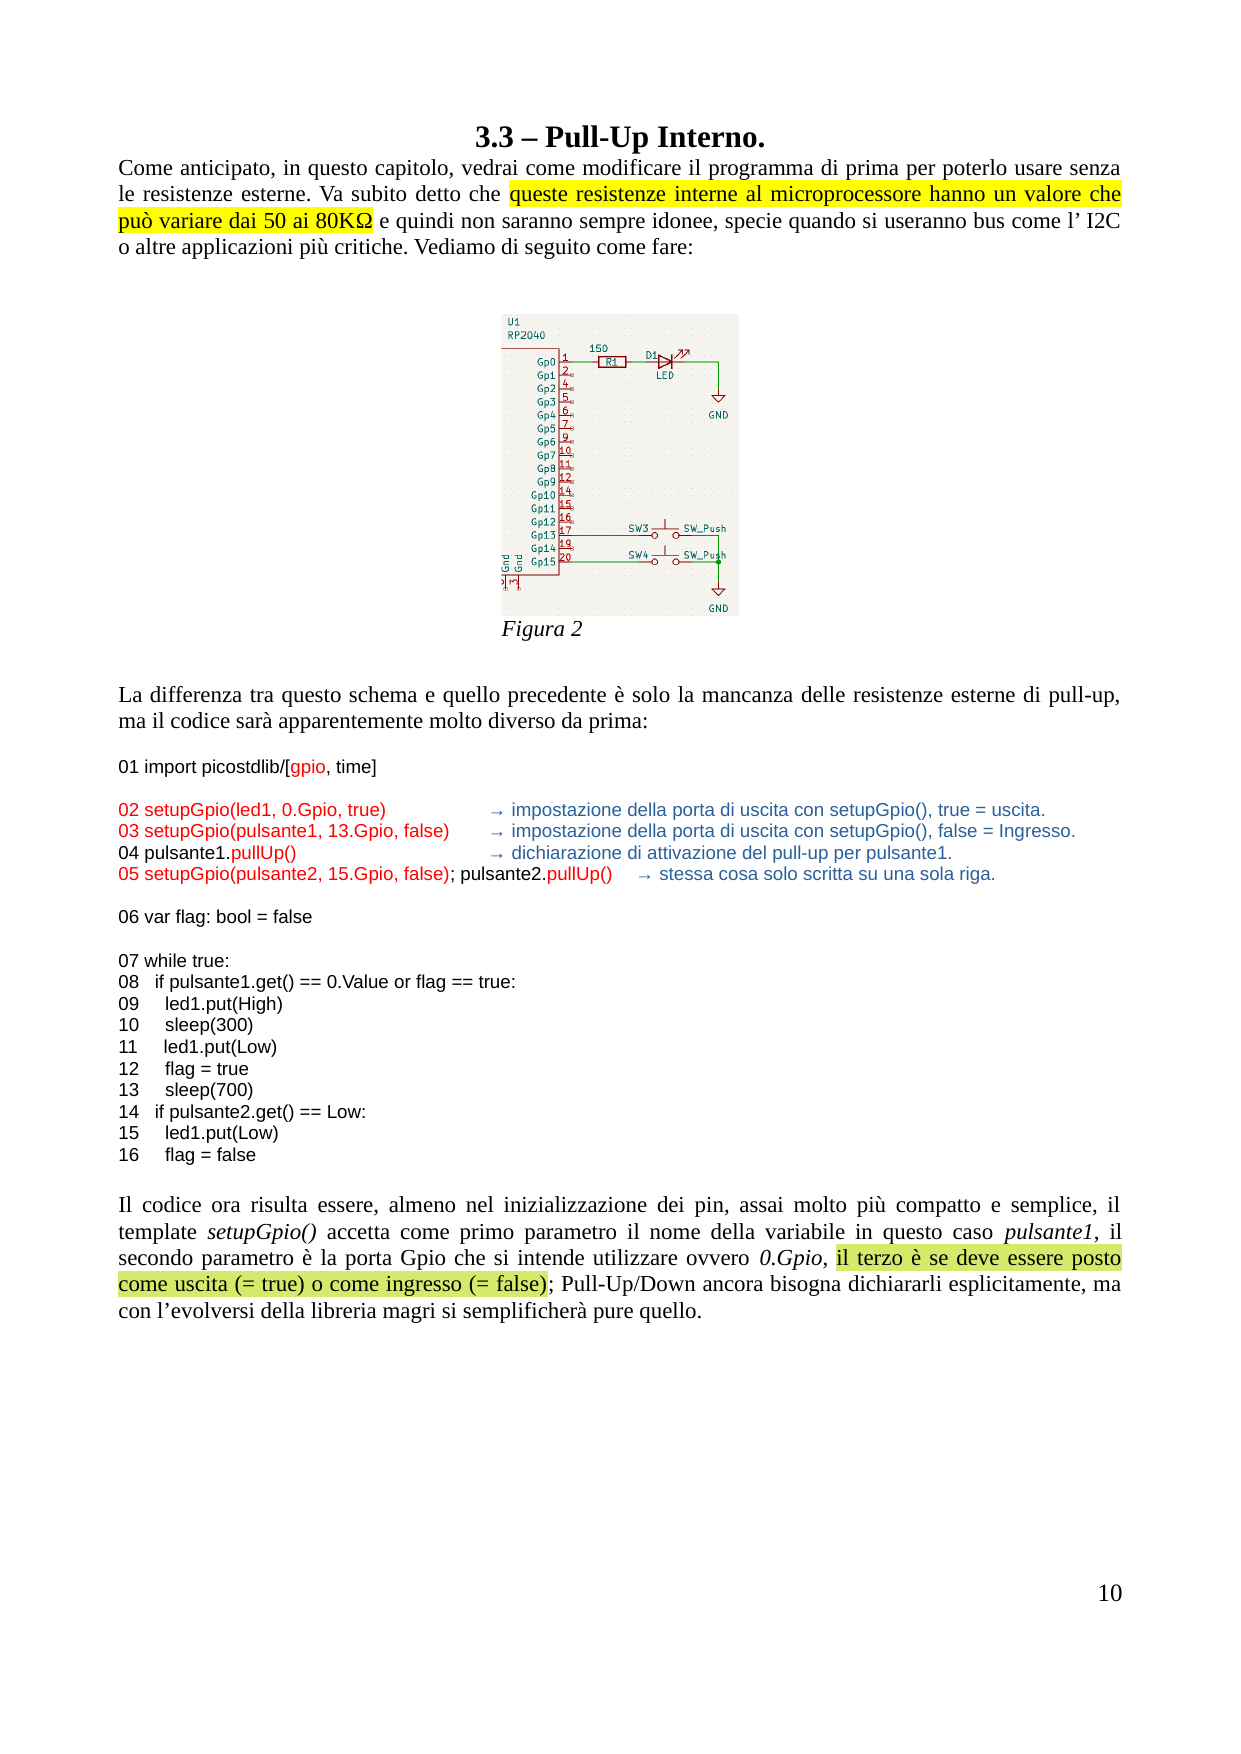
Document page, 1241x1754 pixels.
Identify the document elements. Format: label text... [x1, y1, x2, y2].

picture [501, 314, 739, 616]
text 05 setupGpio(pulsante2, 15.Gpio, false); pulsante2.pullUp() → stessa cosa solo scritta su una sola riga. [118, 863, 1122, 885]
text Il codice ora risulta essere, almeno nel inizializzazione dei pin, assai molto più compatto e semplice, il template setupGpio() accetta come primo parametro il nome della variabile in questo caso pulsante1, il secondo parametro è la porta Gpio che si intende utilizzare ovvero 0.Gpio, il terzo è se deve essere posto come uscita (= true) o come ingresso (= false); Pull-Up/Down ancora bisogna dichiararli esplicitamente, ma con l’evolversi della libreria magri si semplificherà pure quello. [118, 1191, 1122, 1323]
text 10 sleep(300) [118, 1014, 1122, 1036]
text 15 led1.put(Low) [118, 1122, 1122, 1143]
text 14 if pulsante2.get() == Low: [118, 1100, 1122, 1122]
text 13 sleep(700) [118, 1079, 1122, 1100]
text 04 pulsante1.pullUp() → dichiarazione di attivazione del pull-up per pulsante1. [118, 842, 1122, 863]
text 3.3 – Pull-Up Interno. [118, 118, 1122, 154]
text 09 led1.put(High) [118, 993, 1122, 1014]
text 03 setupGpio(pulsante1, 13.Gpio, false) → impostazione della porta di uscita con setupGpio(), false = Ingresso. [118, 820, 1122, 842]
text Figura 2 [501, 616, 739, 642]
text 01 import picostdlib/[gpio, time] [118, 755, 1122, 777]
text 16 flag = false [118, 1143, 1122, 1165]
text 08 if pulsante1.get() == 0.Value or flag == true: [118, 971, 1122, 993]
text 12 flag = true [118, 1057, 1122, 1079]
text 07 while true: [118, 949, 1122, 971]
text 11 led1.put(Low) [118, 1036, 1122, 1057]
text 02 setupGpio(led1, 0.Gpio, true) → impostazione della porta di uscita con setupGpio(), true = uscita. [118, 798, 1122, 820]
text 06 var flag: bool = false [118, 906, 1122, 928]
text Come anticipato, in questo capitolo, vedrai come modificare il programma di prima per poterlo usare senza le resistenze esterne. Va subito detto che queste resistenze interne al microprocessore hanno un valore che può variare dai 50 ai 80KΩ e quindi non saranno sempre idonee, specie quando si useranno bus come l’ I2C o altre applicazioni più critiche. Vediamo di seguito come fare: [118, 154, 1122, 259]
text La differenza tra questo schema e quello precedente è solo la mancanza delle resistenze esterne di pull-up, ma il codice sarà apparentemente molto diverso da prima: [118, 681, 1122, 734]
